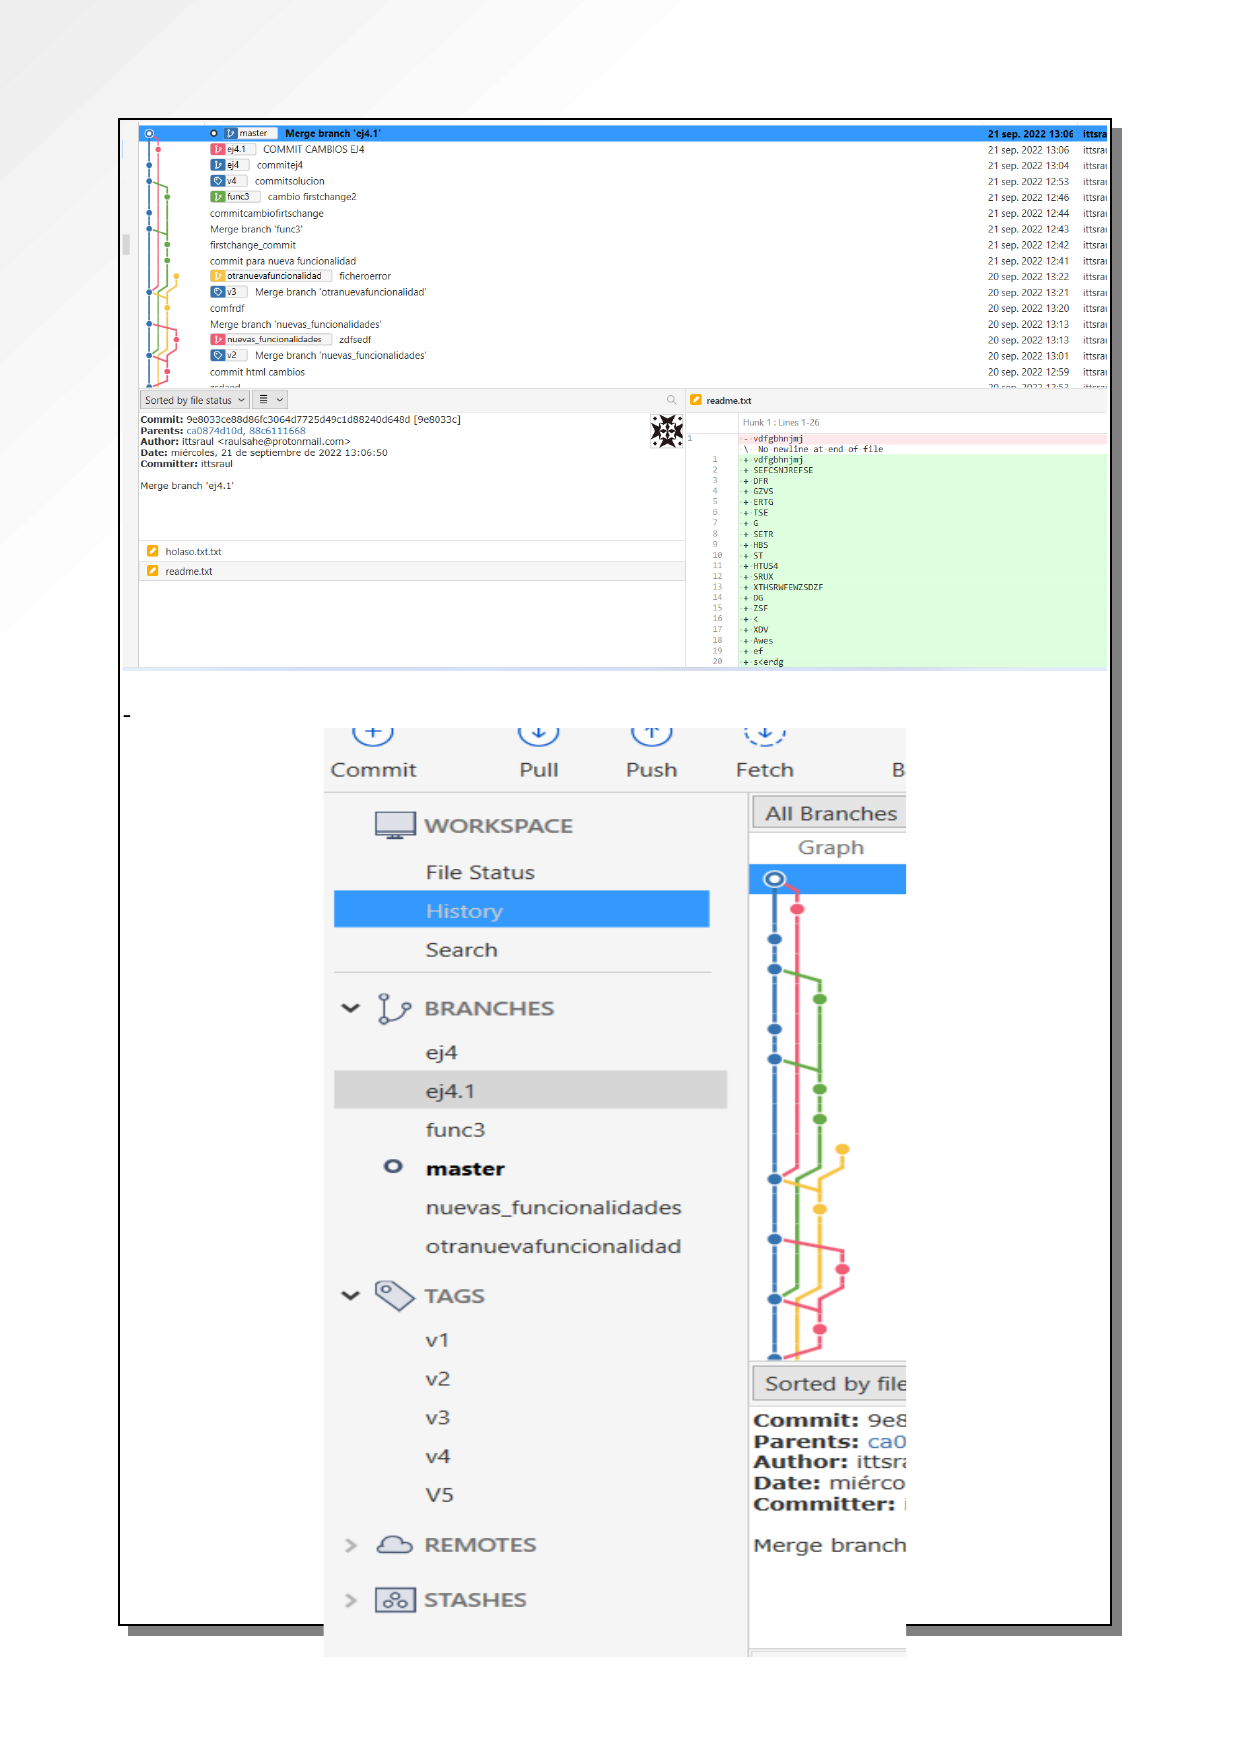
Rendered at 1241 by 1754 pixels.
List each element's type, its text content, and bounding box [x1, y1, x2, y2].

picture [323, 728, 907, 1657]
picture [122, 122, 1108, 671]
text - [123, 699, 1107, 728]
